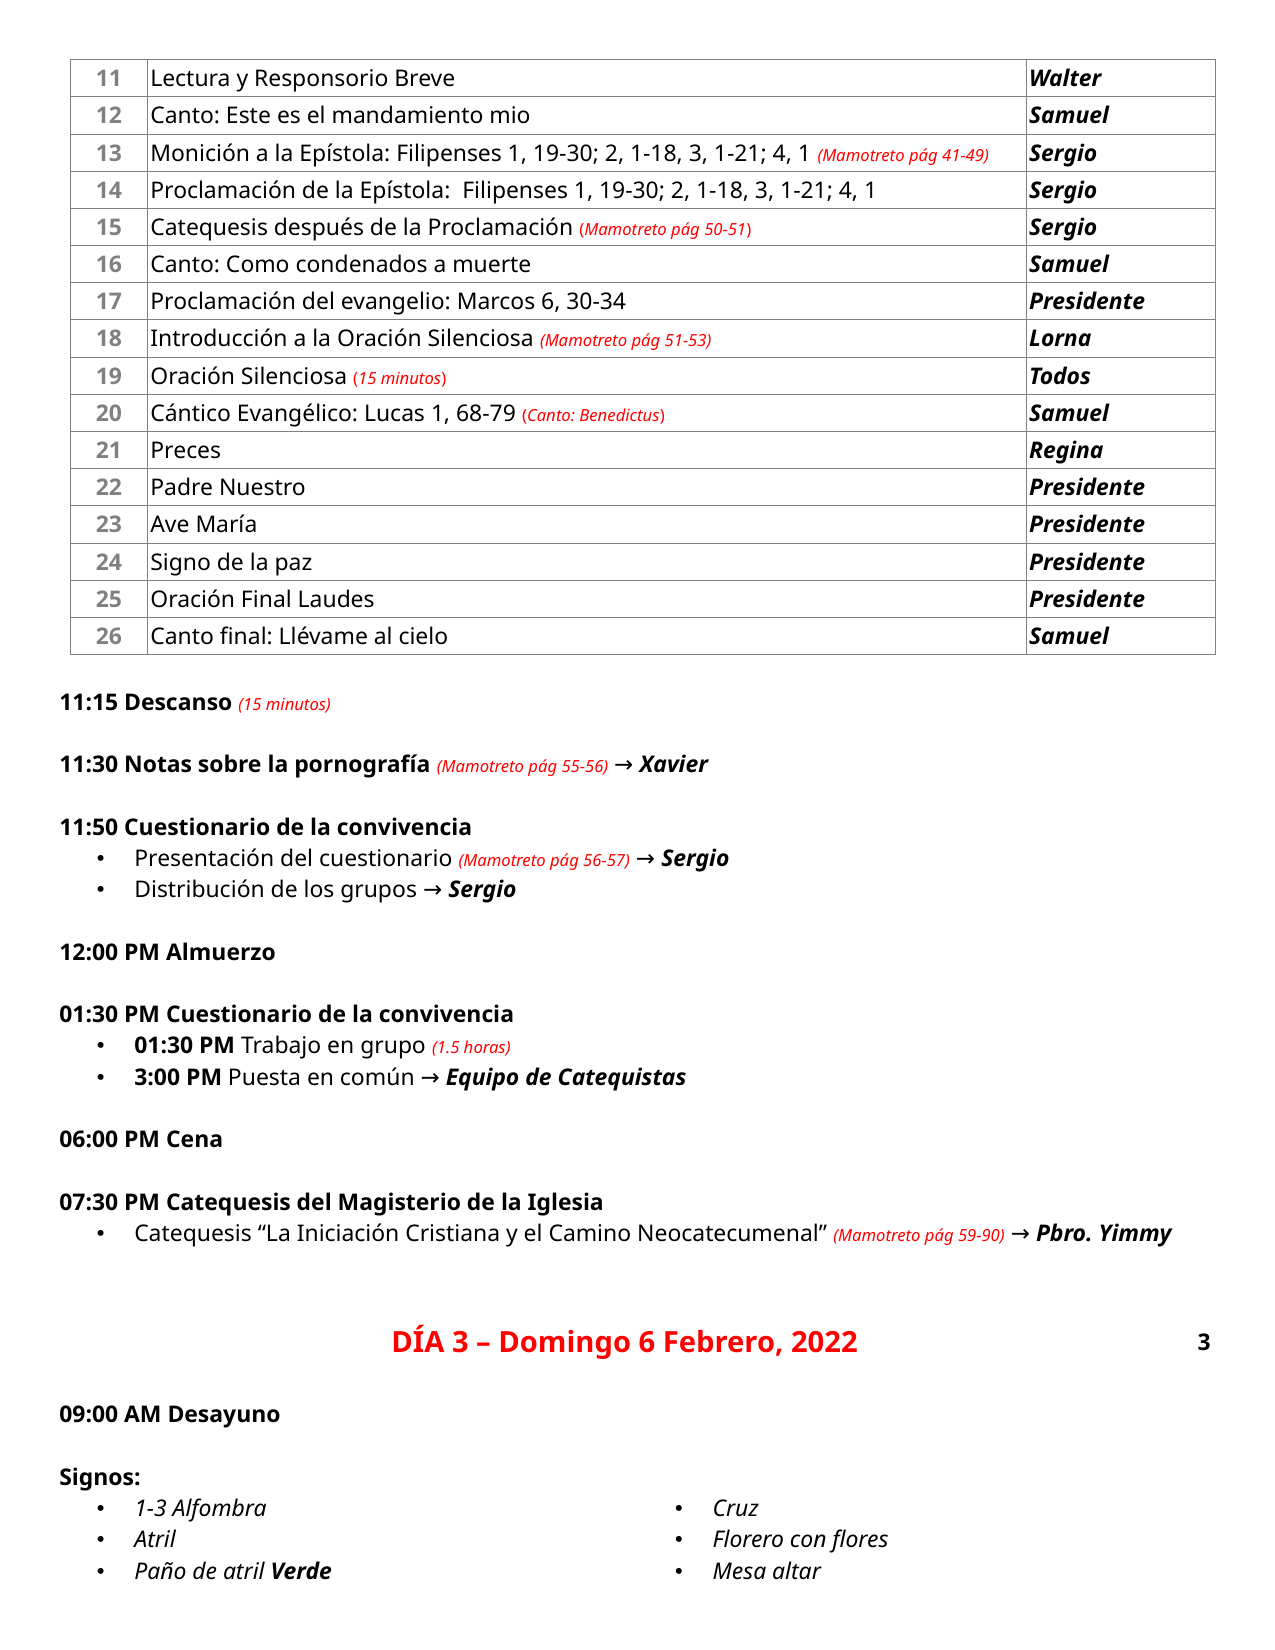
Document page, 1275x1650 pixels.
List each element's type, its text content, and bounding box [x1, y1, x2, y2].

table_cell Padre Nuestro [148, 469, 1026, 505]
table_cell Samuel [1027, 246, 1215, 282]
table_cell Catequesis después de la Proclamación (Mamotreto pág 50-51) [148, 209, 1026, 245]
table_cell Presidente [1027, 581, 1215, 617]
text Signos: [59, 1461, 1216, 1492]
table_cell Regina [1027, 432, 1215, 468]
table_cell 14 [71, 172, 147, 208]
list 3:00 PM Puesta en común → Equipo de Catequistas [97, 1060, 1216, 1092]
text 12:00 PM Almuerzo [59, 935, 1216, 967]
list Mesa altar [675, 1555, 1216, 1586]
table_cell 15 [71, 209, 147, 245]
text 11:15 Descanso (15 minutos) [59, 685, 1216, 717]
table_cell 24 [71, 544, 147, 580]
list Cruz [675, 1492, 1216, 1523]
table_cell Canto final: Llévame al cielo [148, 618, 1026, 654]
table_cell 11 [71, 60, 147, 96]
table_cell Proclamación del evangelio: Marcos 6, 30-34 [148, 283, 1026, 319]
list Florero con flores [675, 1523, 1216, 1555]
text 06:00 PM Cena [59, 1123, 1216, 1154]
table_cell Presidente [1027, 544, 1215, 580]
table_cell 16 [71, 246, 147, 282]
table_cell Introducción a la Oración Silenciosa (Mamotreto pág 51-53) [148, 320, 1026, 357]
text 01:30 PM Cuestionario de la convivencia [59, 998, 1216, 1029]
table_cell Proclamación de la Epístola: Filipenses 1, 19-30; 2, 1-18, 3, 1-21; 4, 1 [148, 172, 1026, 208]
table_cell Todos [1027, 358, 1215, 394]
table_cell 26 [71, 618, 147, 654]
table_cell Presidente [1027, 506, 1215, 542]
table_cell Ave María [148, 506, 1026, 542]
table_cell 20 [71, 395, 147, 431]
table_cell Lectura y Responsorio Breve [148, 60, 1026, 96]
table_cell Sergio [1027, 135, 1215, 171]
table_cell Sergio [1027, 172, 1215, 208]
table_cell Canto: Este es el mandamiento mio [148, 97, 1026, 133]
list Catequesis “La Iniciación Cristiana y el Camino Neocatecumenal” (Mamotreto pág 59-90) → Pbro. Yimmy [97, 1217, 1216, 1248]
table_cell 23 [71, 506, 147, 542]
table_cell 18 [71, 320, 147, 357]
list Presentación del cuestionario (Mamotreto pág 56-57) → Sergio [97, 842, 1216, 873]
table_cell 22 [71, 469, 147, 505]
table_cell Preces [148, 432, 1026, 468]
table_cell Canto: Como condenados a muerte [148, 246, 1026, 282]
table_cell Cántico Evangélico: Lucas 1, 68-79 (Canto: Benedictus) [148, 395, 1026, 431]
table_cell Monición a la Epístola: Filipenses 1, 19-30; 2, 1-18, 3, 1-21; 4, 1 (Mamotreto pág 41-49) [148, 135, 1026, 171]
table_header DÍA 3 – Domingo 6 Febrero, 2022 [94, 1316, 1155, 1367]
text 09:00 AM Desayuno [59, 1398, 1216, 1430]
table_header 3 [1155, 1316, 1216, 1367]
table_header [59, 1316, 94, 1367]
table_cell 12 [71, 97, 147, 133]
table_cell 21 [71, 432, 147, 468]
table_cell Samuel [1027, 395, 1215, 431]
table_cell Samuel [1027, 97, 1215, 133]
table_cell Oración Silenciosa (15 minutos) [148, 358, 1026, 394]
table_cell Walter [1027, 60, 1215, 96]
table_cell Lorna [1027, 320, 1215, 357]
text 11:30 Notas sobre la pornografía (Mamotreto pág 55-56) → Xavier [59, 748, 1216, 779]
table_cell Samuel [1027, 618, 1215, 654]
text 11:50 Cuestionario de la convivencia [59, 810, 1216, 842]
table_cell 19 [71, 358, 147, 394]
text 07:30 PM Catequesis del Magisterio de la Iglesia [59, 1185, 1216, 1217]
table_cell Presidente [1027, 283, 1215, 319]
list Paño de atril Verde [97, 1555, 637, 1586]
table_cell Sergio [1027, 209, 1215, 245]
table_cell 13 [71, 135, 147, 171]
table_cell 17 [71, 283, 147, 319]
list Atril [97, 1523, 637, 1555]
table_cell Signo de la paz [148, 544, 1026, 580]
table_cell 25 [71, 581, 147, 617]
table_cell Presidente [1027, 469, 1215, 505]
list Distribución de los grupos → Sergio [97, 873, 1216, 904]
list 01:30 PM Trabajo en grupo (1.5 horas) [97, 1029, 1216, 1060]
table_cell Oración Final Laudes [148, 581, 1026, 617]
list 1-3 Alfombra [97, 1492, 637, 1523]
